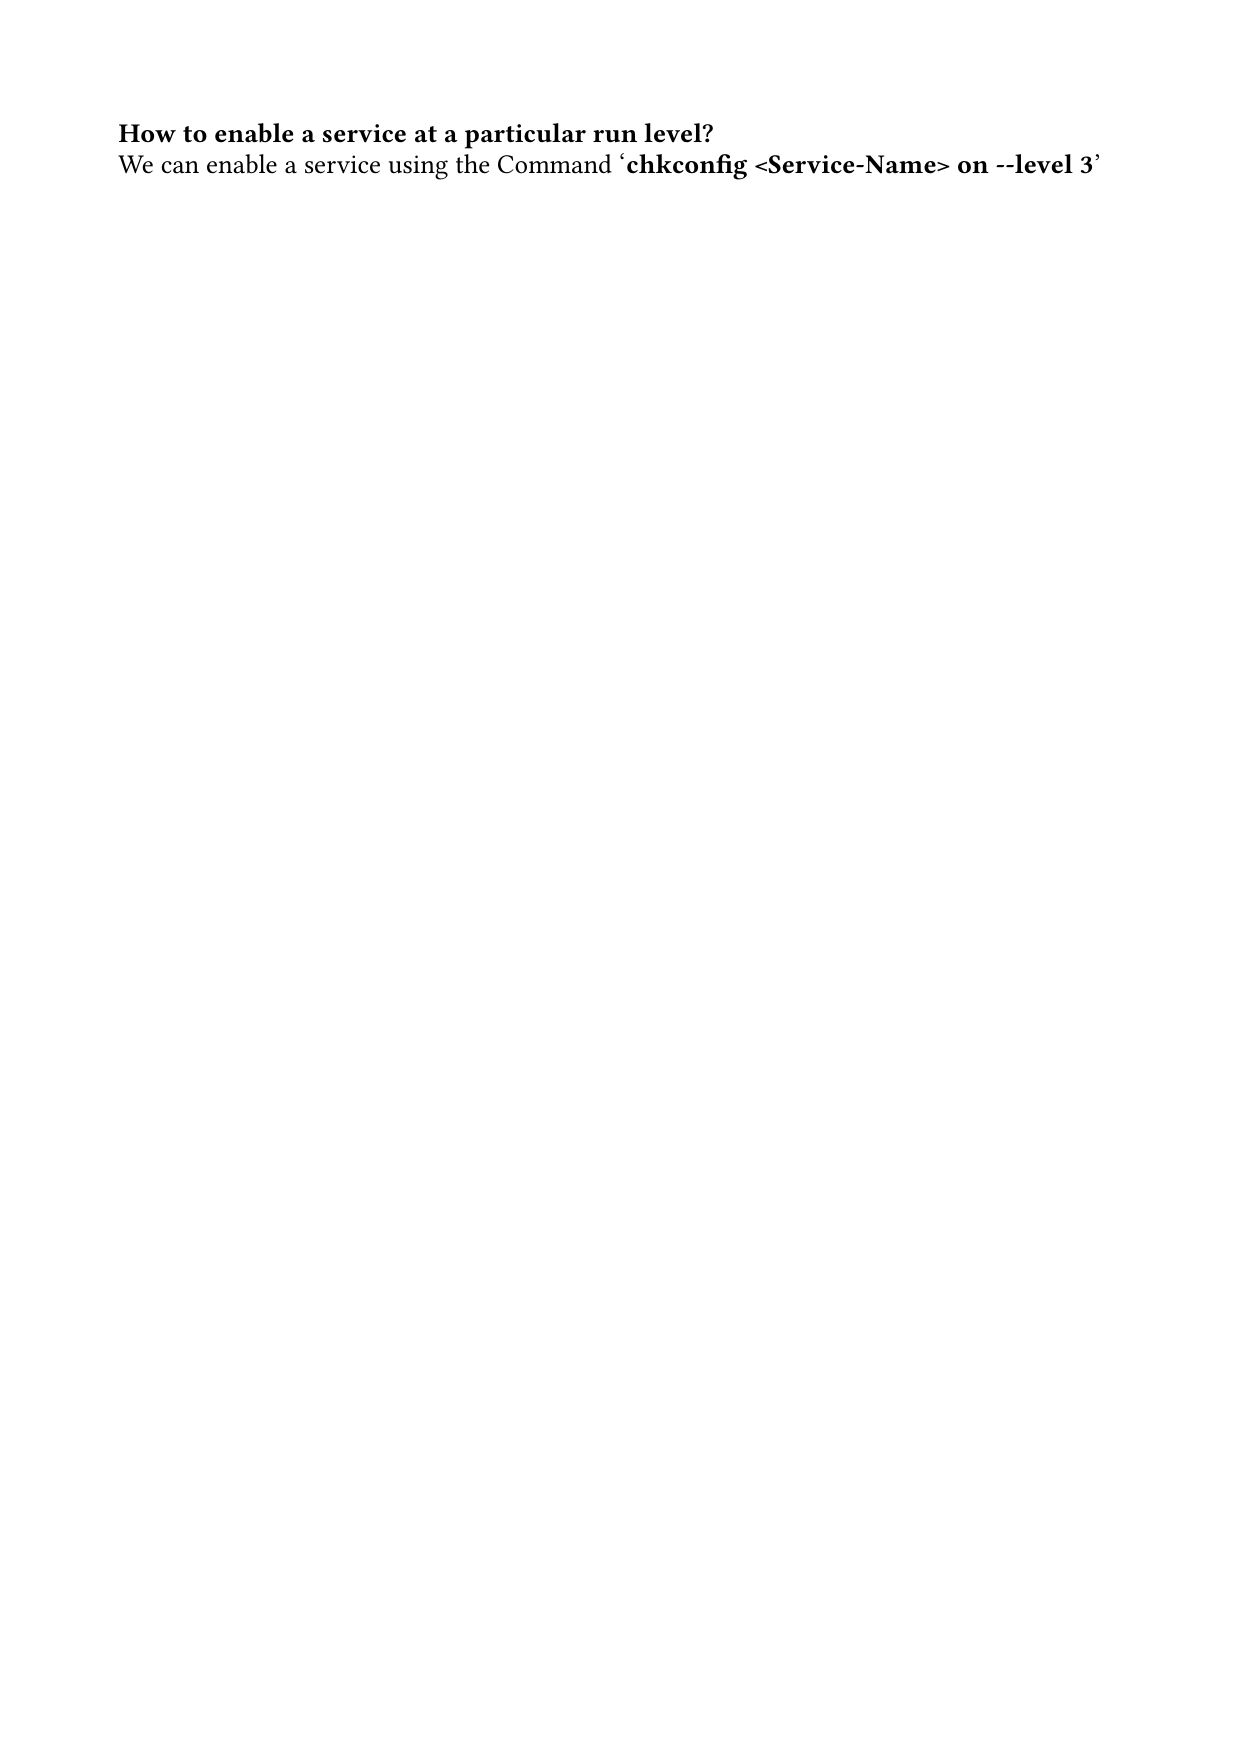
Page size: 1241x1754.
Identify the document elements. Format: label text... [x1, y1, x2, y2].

text We can enable a service using the Command ‘chkconfig <Service-Name> on --level 3’ [118, 149, 1122, 180]
subtitle How to enable a service at a particular run level? [118, 118, 1122, 149]
